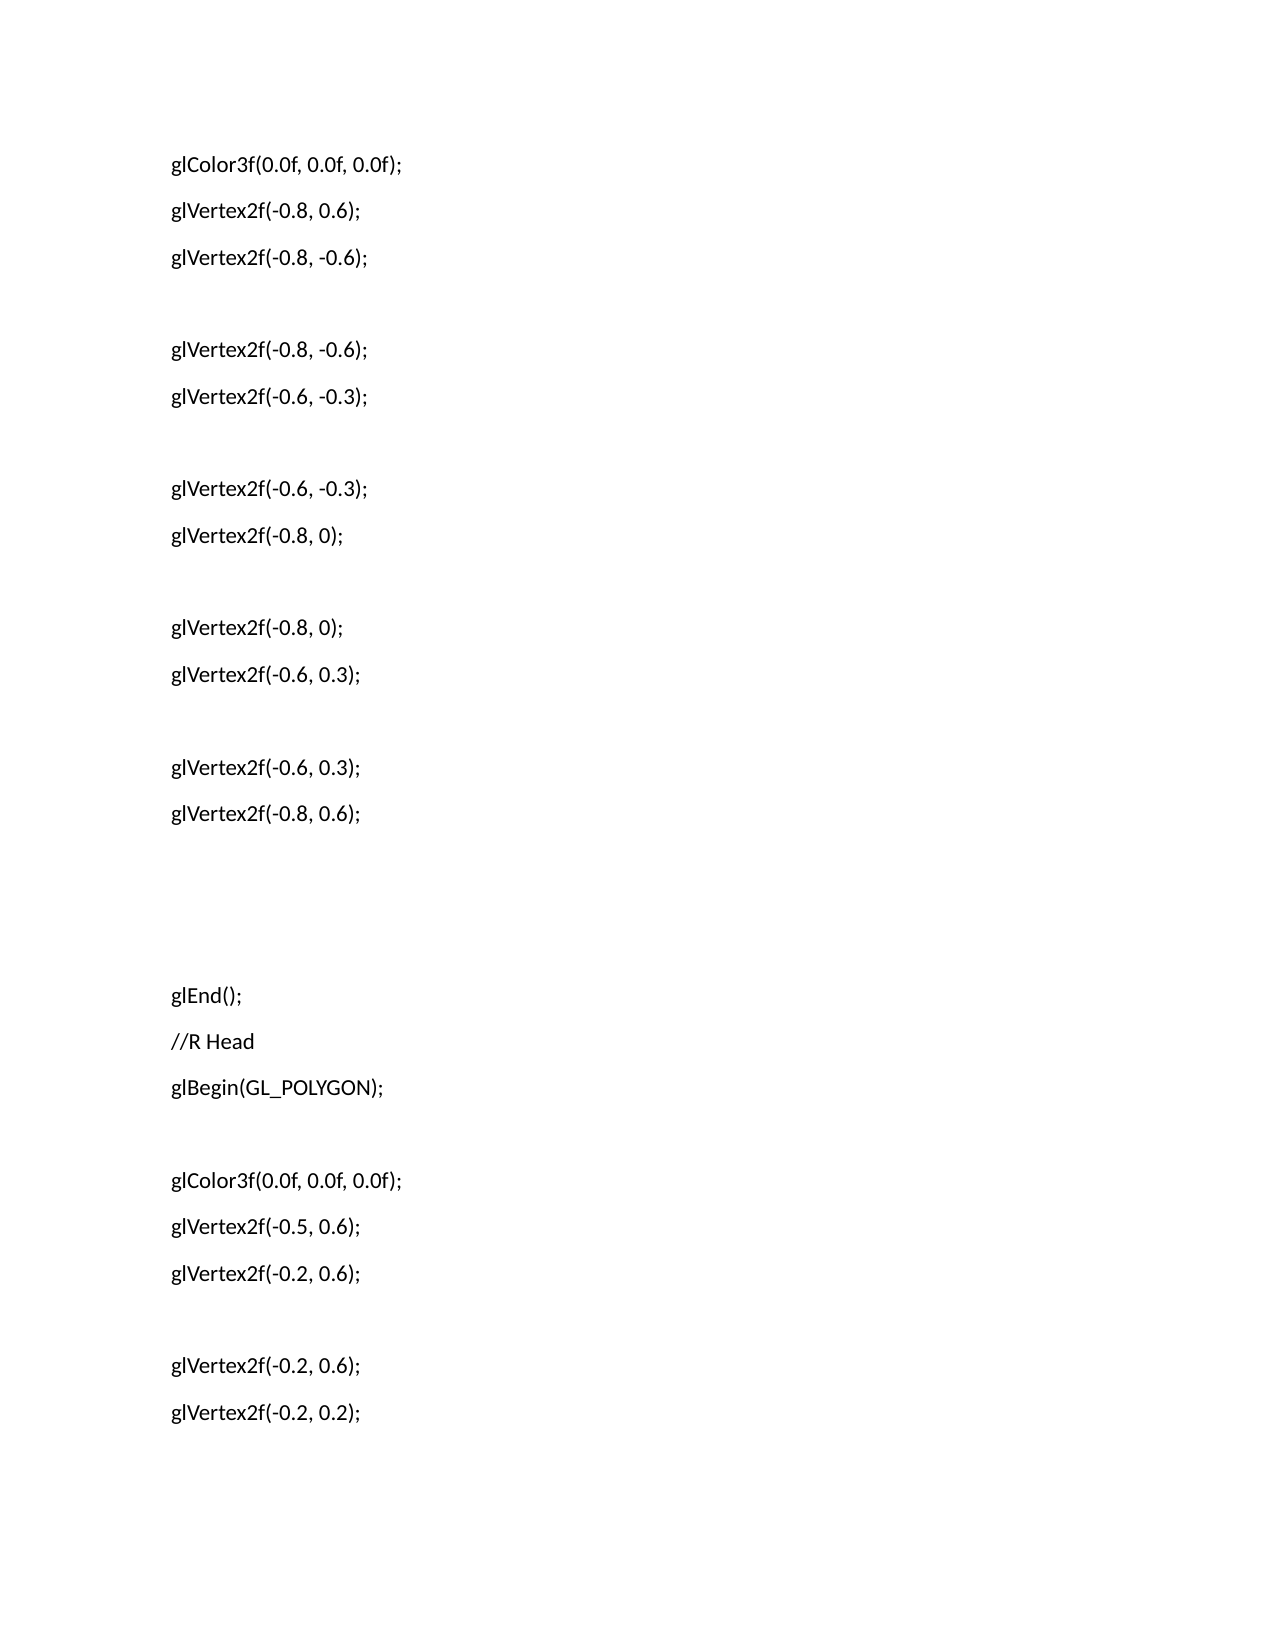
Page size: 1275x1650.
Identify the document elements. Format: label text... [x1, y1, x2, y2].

text glVertex2f(-0.2, 0.6); [150, 1352, 1125, 1379]
text glVertex2f(-0.8, 0.6); [150, 196, 1125, 224]
text glVertex2f(-0.2, 0.2); [150, 1398, 1125, 1426]
text glVertex2f(-0.6, 0.3); [150, 660, 1125, 688]
text glVertex2f(-0.8, 0); [150, 613, 1125, 642]
text glVertex2f(-0.2, 0.6); [150, 1259, 1125, 1287]
text glColor3f(0.0f, 0.0f, 0.0f); [150, 150, 1125, 178]
text //R Head [150, 1027, 1125, 1055]
text glVertex2f(-0.8, -0.6); [150, 335, 1125, 363]
text glVertex2f(-0.6, -0.3); [150, 382, 1125, 410]
text glVertex2f(-0.8, 0.6); [150, 799, 1125, 827]
text glVertex2f(-0.8, 0); [150, 521, 1125, 549]
text glBegin(GL_POLYGON); [150, 1073, 1125, 1101]
text glVertex2f(-0.6, -0.3); [150, 474, 1125, 502]
text glVertex2f(-0.6, 0.3); [150, 753, 1125, 781]
text glEnd(); [150, 981, 1125, 1009]
text glVertex2f(-0.5, 0.6); [150, 1212, 1125, 1241]
text glVertex2f(-0.8, -0.6); [150, 243, 1125, 271]
text glColor3f(0.0f, 0.0f, 0.0f); [150, 1166, 1125, 1194]
